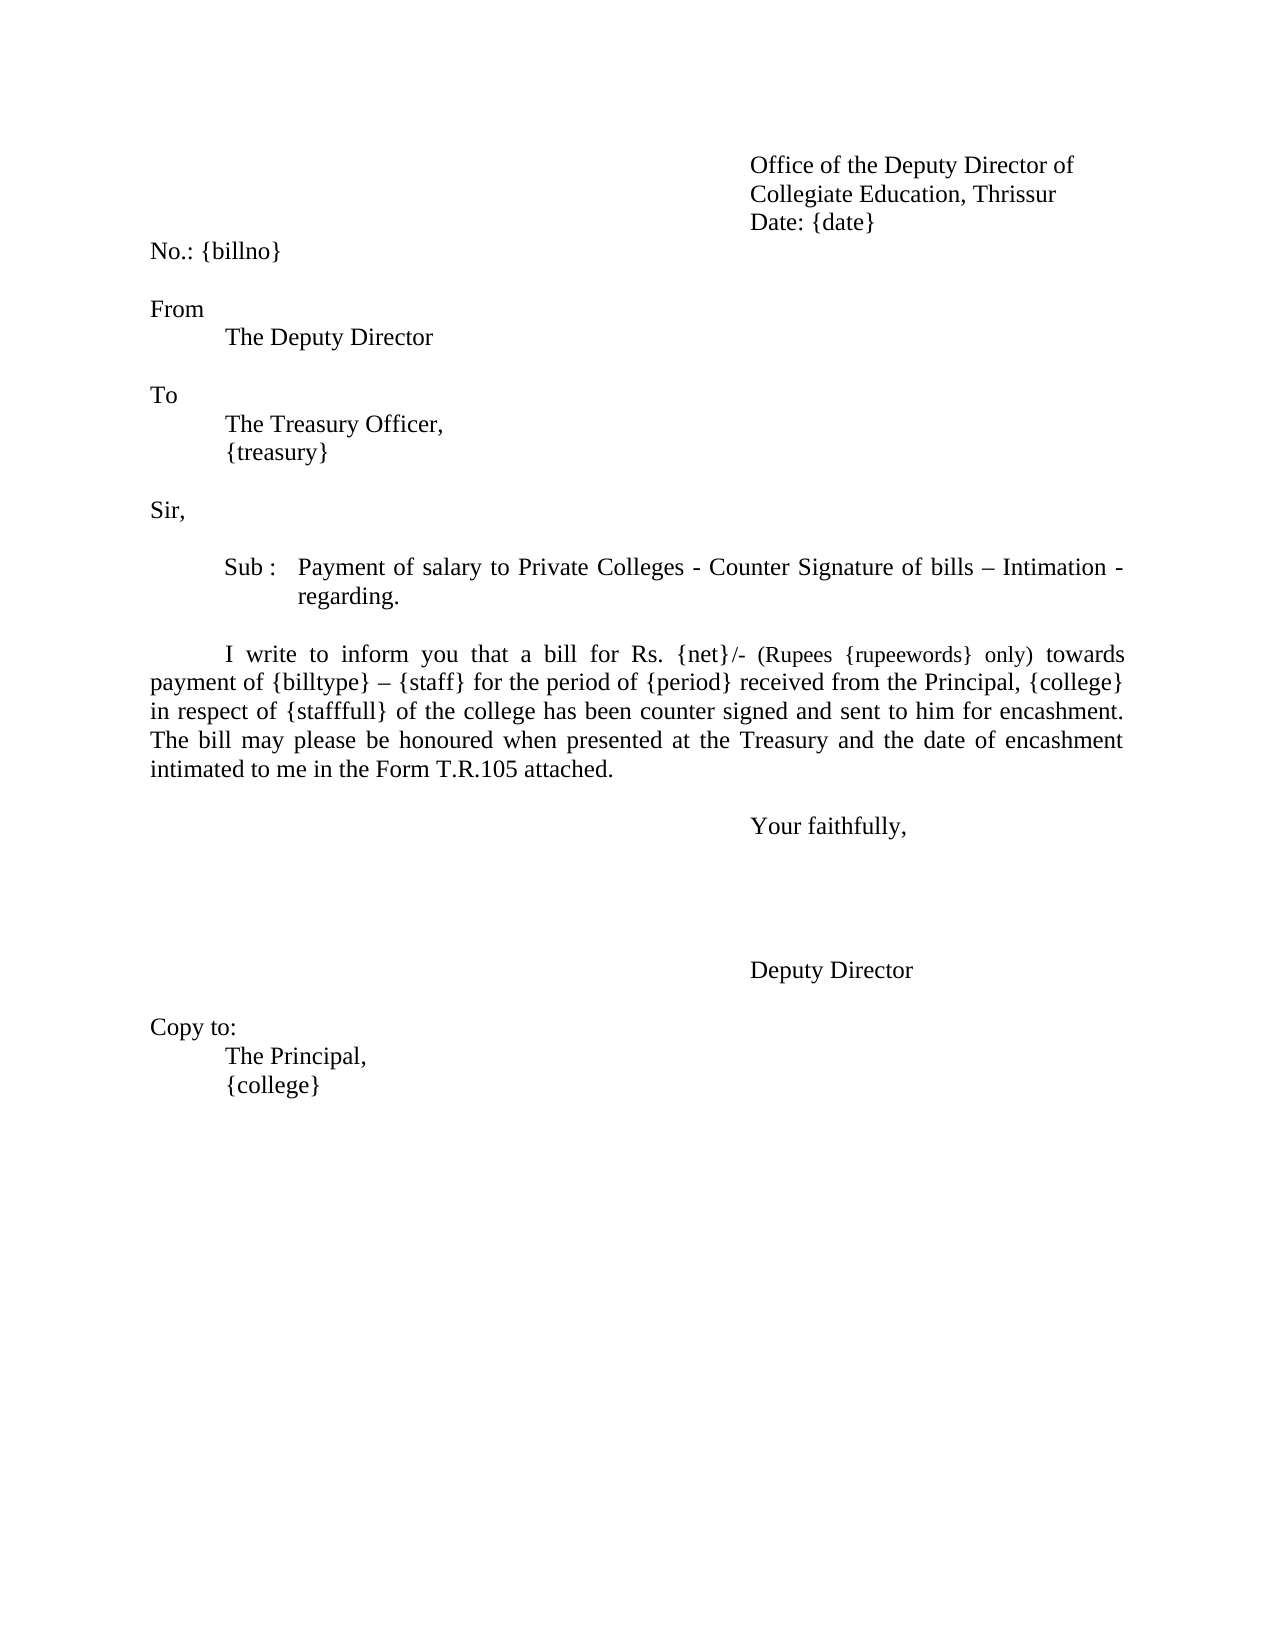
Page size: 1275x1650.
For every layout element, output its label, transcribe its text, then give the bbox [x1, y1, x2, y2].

text The Deputy Director [150, 322, 1125, 351]
text The Treasury Officer, [150, 409, 1125, 437]
text The Principal, [150, 1041, 1125, 1070]
text Your faithfully, [675, 811, 1125, 840]
text Office of the Deputy Director of [750, 150, 1125, 179]
text {treasury} [150, 437, 1125, 466]
text {college} [150, 1070, 1125, 1099]
text Collegiate Education, Thrissur [675, 179, 1125, 207]
text Deputy Director [675, 955, 1125, 984]
text Sub : Payment of salary to Private Colleges - Counter Signature of bills – Intimation - regarding. [224, 552, 1125, 610]
text From [150, 294, 1125, 322]
text To [150, 380, 1125, 409]
text No.: {billno} [150, 236, 1125, 265]
text Copy to: [150, 1012, 1125, 1041]
text Date: {date} [675, 207, 1125, 236]
text Sir, [150, 495, 1125, 524]
text I write to inform you that a bill for Rs. {net}/- (Rupees {rupeewords} only) towards payment of {billtype} – {staff} for the period of {period} received from the Principal, {college} in respect of {stafffull} of the college has been counter signed and sent to him for encashment. The bill may please be honoured when presented at the Treasury and the date of encashment intimated to me in the Form T.R.105 attached. [150, 639, 1125, 782]
